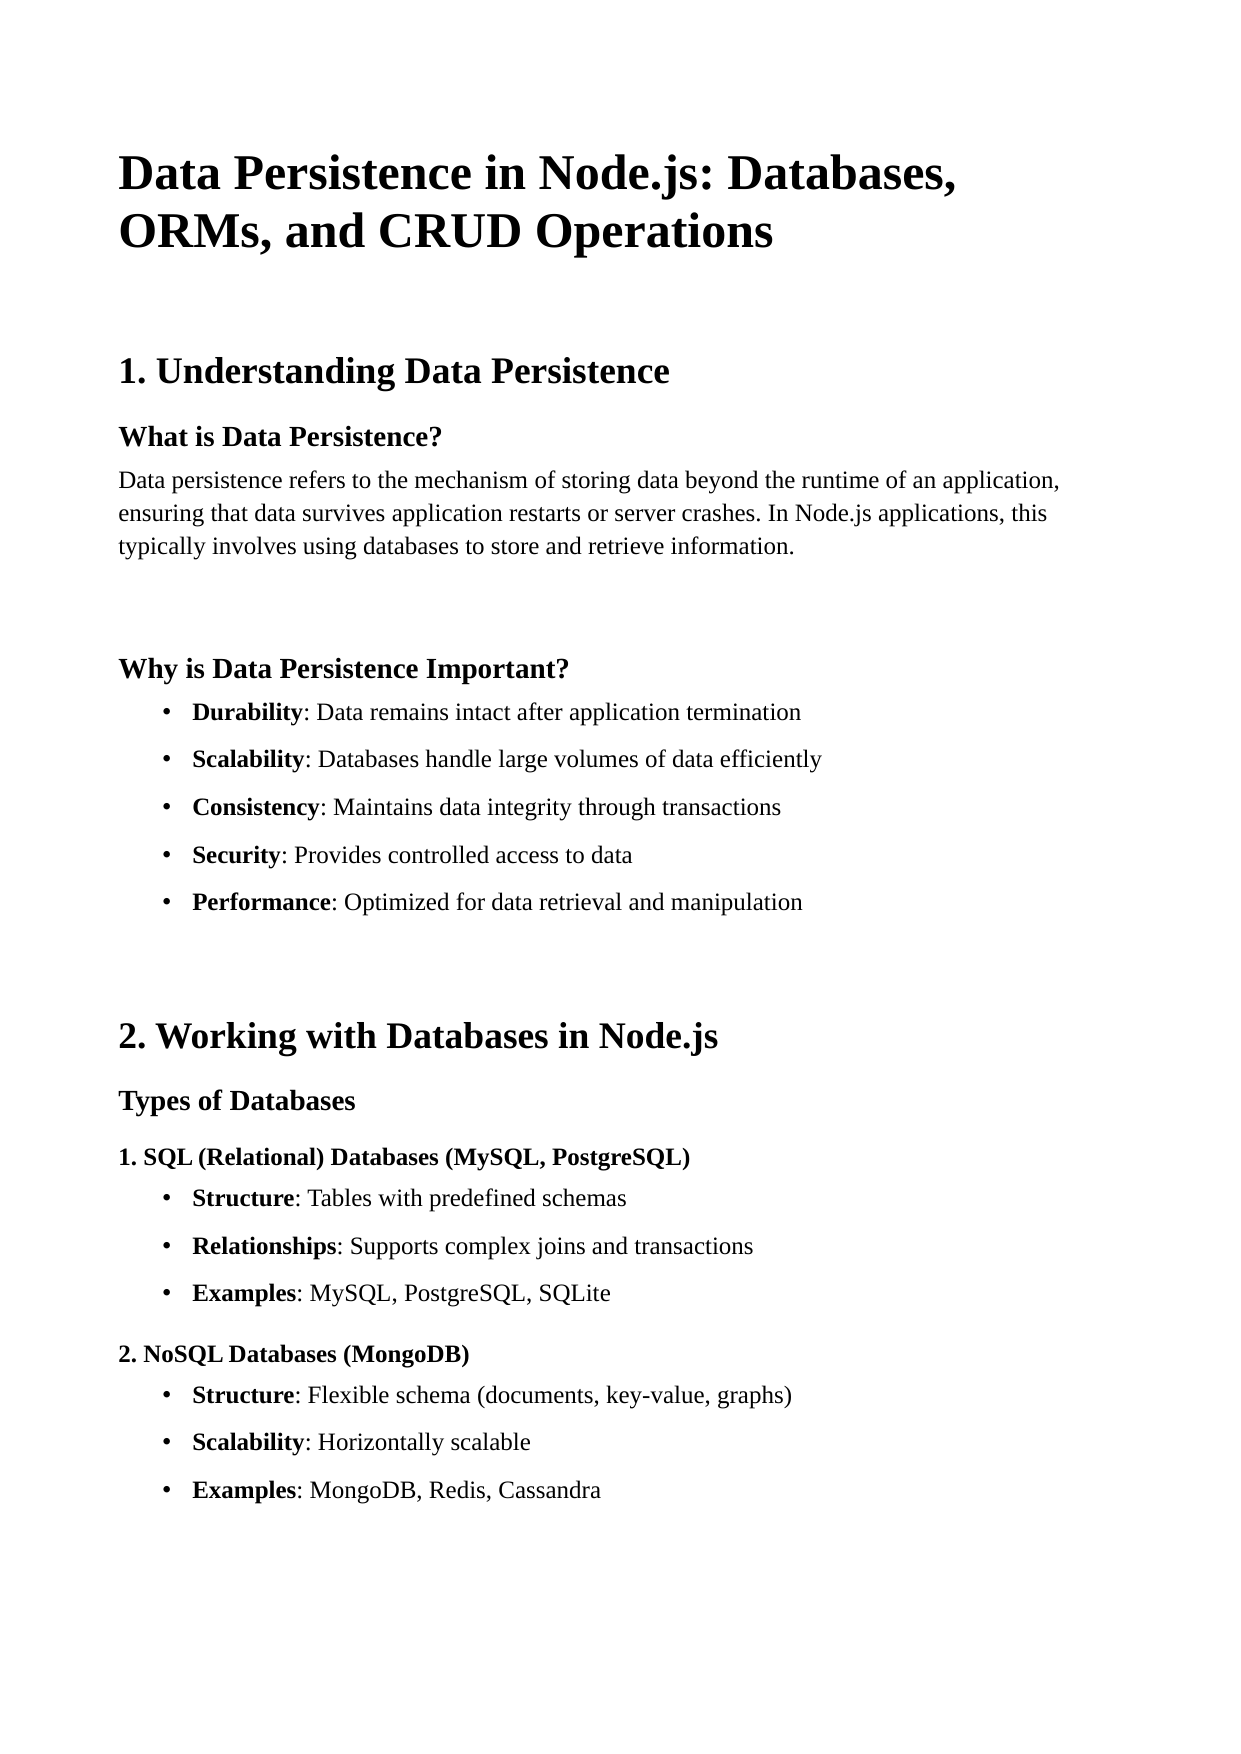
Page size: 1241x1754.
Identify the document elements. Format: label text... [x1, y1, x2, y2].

list Examples: MySQL, PostgreSQL, SQLite [162, 1278, 1122, 1307]
subtitle 1. SQL (Relational) Databases (MySQL, PostgreSQL) [118, 1142, 1122, 1171]
subtitle Data Persistence in Node.js: Databases, ORMs, and CRUD Operations [118, 143, 1122, 258]
subtitle 2. Working with Databases in Node.js [118, 1013, 1122, 1056]
list Scalability: Databases handle large volumes of data efficiently [162, 744, 1122, 773]
list Durability: Data remains intact after application termination [162, 697, 1122, 726]
list Performance: Optimized for data retrieval and manipulation [162, 887, 1122, 916]
list Scalability: Horizontally scalable [162, 1427, 1122, 1456]
list Structure: Tables with predefined schemas [162, 1183, 1122, 1212]
list Examples: MongoDB, Redis, Cassandra [162, 1475, 1122, 1504]
list Security: Provides controlled access to data [162, 840, 1122, 868]
subtitle 2. NoSQL Databases (MongoDB) [118, 1339, 1122, 1367]
subtitle 1. Understanding Data Persistence [118, 349, 1122, 392]
subtitle Why is Data Persistence Important? [118, 651, 1122, 684]
list Structure: Flexible schema (documents, key-value, graphs) [162, 1380, 1122, 1409]
list Relationships: Supports complex joins and transactions [162, 1231, 1122, 1260]
subtitle What is Data Persistence? [118, 419, 1122, 453]
subtitle Types of Databases [118, 1083, 1122, 1117]
text Data persistence refers to the mechanism of storing data beyond the runtime of an application, ensuring that data survives application restarts or server crashes. In Node.js applications, this typically involves using databases to store and retrieve information. [118, 465, 1122, 560]
list Consistency: Maintains data integrity through transactions [162, 792, 1122, 821]
